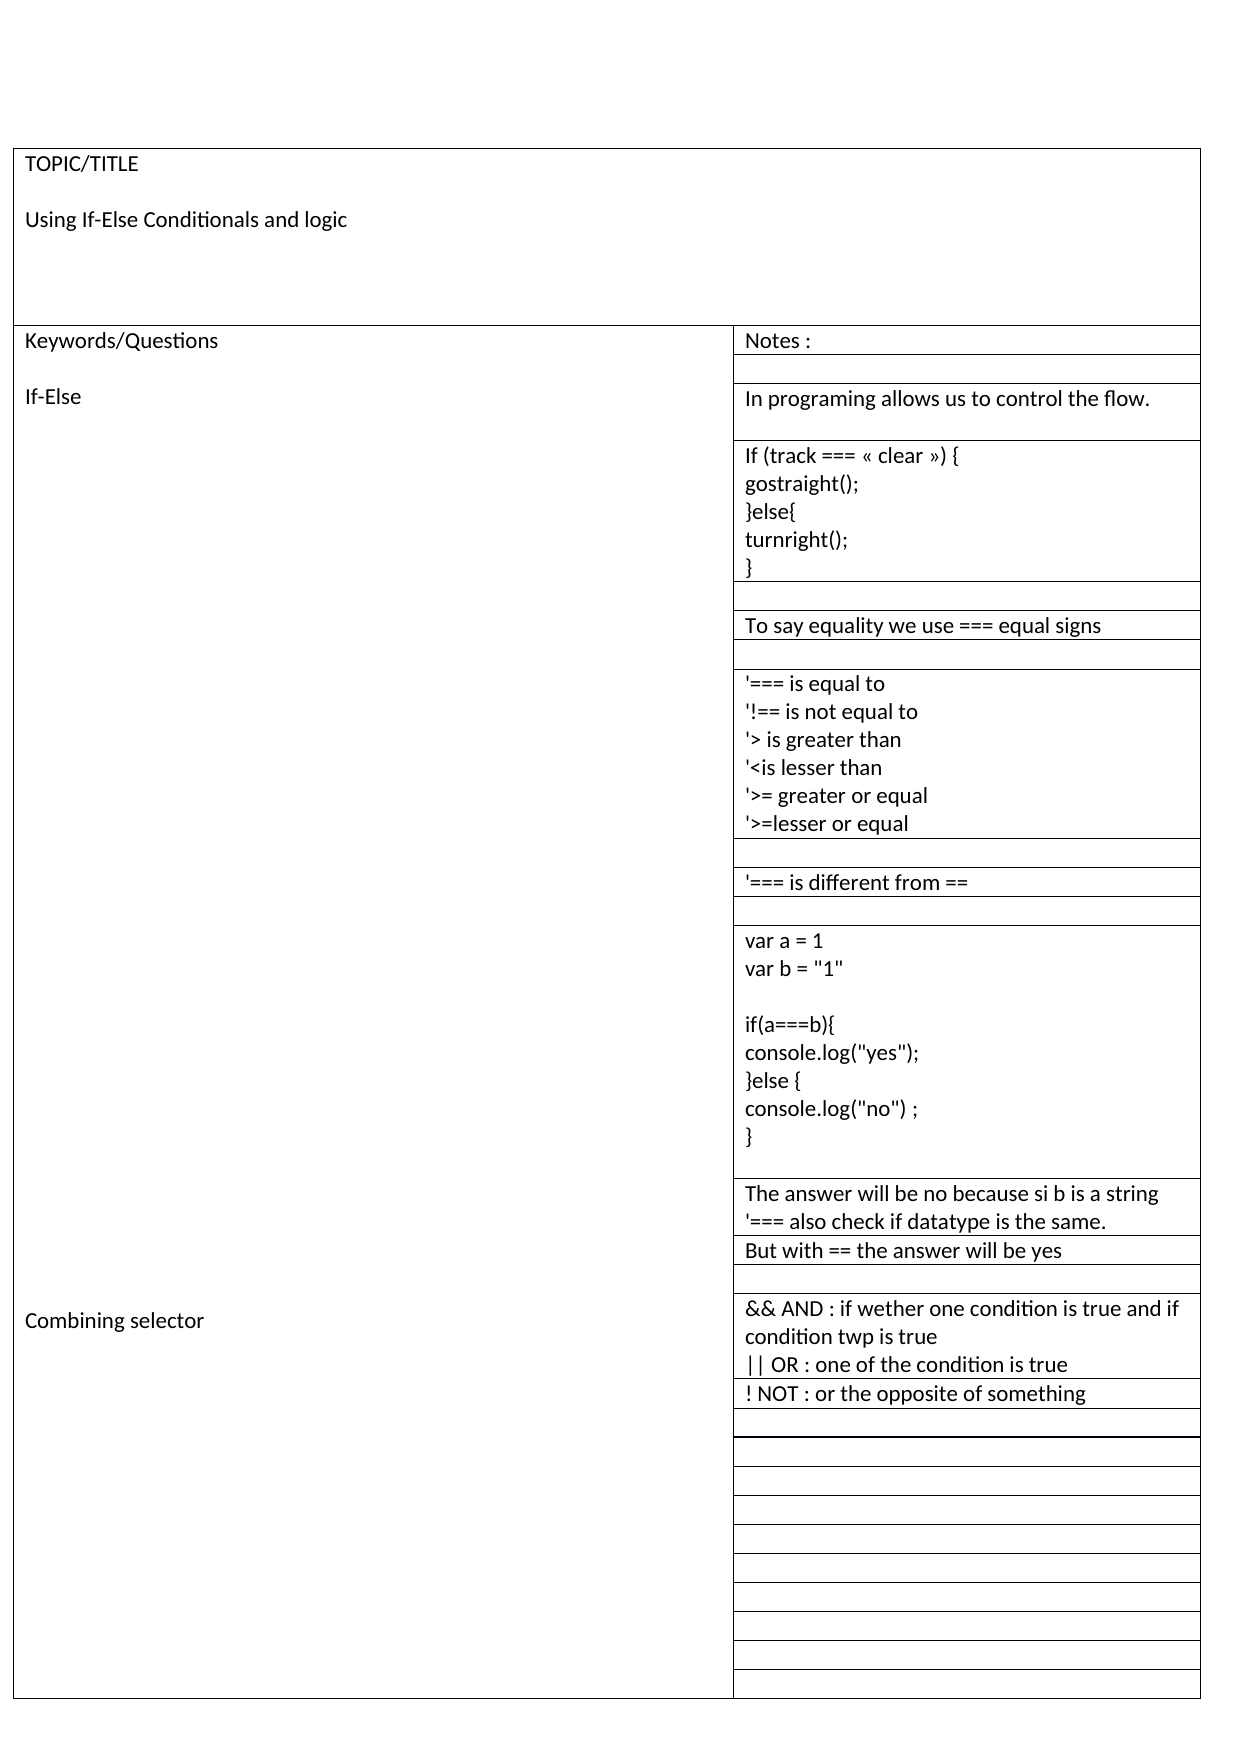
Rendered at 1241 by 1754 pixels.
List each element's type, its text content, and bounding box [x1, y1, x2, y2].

table_cell [734, 1438, 1200, 1466]
table_cell [734, 897, 1200, 925]
table_cell In programing allows us to control the flow. [734, 384, 1200, 440]
table_cell If (track === « clear ») { gostraight(); }else{ turnright(); } [734, 441, 1200, 581]
table_cell && AND : if wether one condition is true and if condition twp is true || OR : one of the condition is true [734, 1294, 1200, 1378]
table_cell [734, 1583, 1200, 1611]
table_cell var a = 1 var b = "1" if(a===b){ console.log("yes"); }else { console.log("no") ; } [734, 926, 1200, 1178]
table_cell Keywords/Questions If-Else Combining selector [14, 326, 733, 1698]
table_cell [734, 1670, 1200, 1698]
table_cell [734, 1612, 1200, 1640]
table_cell [734, 1265, 1200, 1293]
table_cell Notes : [734, 326, 1200, 354]
table_cell The answer will be no because si b is a string '=== also check if datatype is the same. [734, 1179, 1200, 1235]
table_cell [734, 1641, 1200, 1669]
table_cell To say equality we use === equal signs [734, 611, 1200, 639]
table_cell [734, 1409, 1200, 1436]
table_cell [734, 640, 1200, 668]
table_cell [734, 1467, 1200, 1494]
table_cell ! NOT : or the opposite of something [734, 1379, 1200, 1407]
table_cell '=== is different from == [734, 868, 1200, 896]
table_cell [734, 1525, 1200, 1553]
table_header TOPIC/TITLE Using If-Else Conditionals and logic [14, 149, 1200, 325]
table_cell But with == the answer will be yes [734, 1236, 1200, 1264]
table_cell [734, 839, 1200, 867]
table_cell [734, 1496, 1200, 1524]
table_cell '=== is equal to '!== is not equal to '> is greater than '<is lesser than '>= greater or equal '>=lesser or equal [734, 670, 1200, 838]
table_cell [734, 582, 1200, 610]
table_cell [734, 355, 1200, 383]
table_cell [734, 1554, 1200, 1582]
